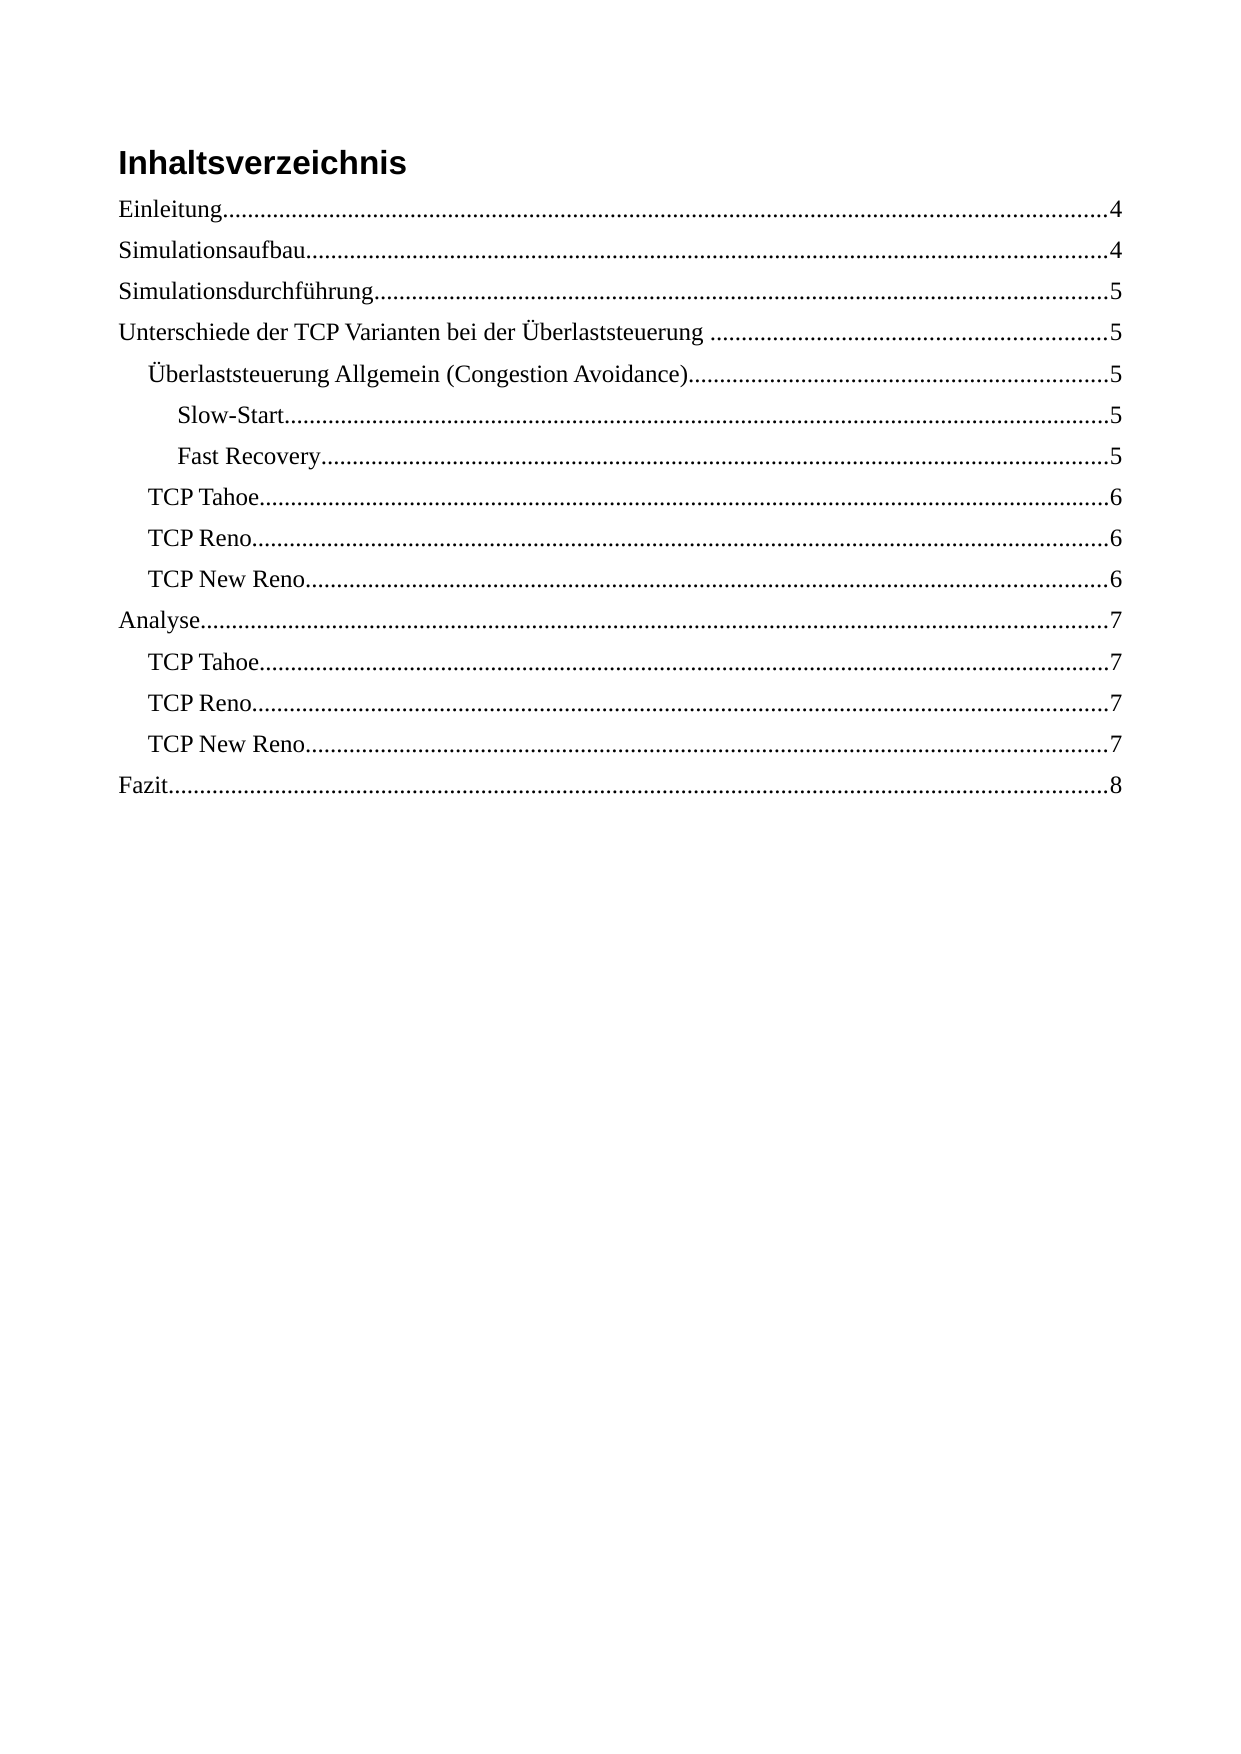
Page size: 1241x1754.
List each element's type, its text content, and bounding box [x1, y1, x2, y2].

text Slow-Start 5 [177, 400, 1122, 428]
text TCP New Reno 7 [148, 729, 1122, 758]
text Analyse 7 [118, 606, 1122, 634]
text TCP Tahoe 7 [148, 647, 1122, 675]
text Fast Recovery 5 [177, 441, 1122, 470]
text Überlaststeuerung Allgemein (Congestion Avoidance) 5 [148, 359, 1122, 387]
text TCP New Reno 6 [148, 564, 1122, 593]
text Einleitung 4 [118, 194, 1122, 223]
text Fazit 8 [118, 770, 1122, 799]
text Simulationsdurchführung 5 [118, 276, 1122, 305]
text Unterschiede der TCP Varianten bei der Überlaststeuerung 5 [118, 317, 1122, 346]
text Simulationsaufbau 4 [118, 235, 1122, 264]
text TCP Tahoe 6 [148, 482, 1122, 511]
text TCP Reno 6 [148, 523, 1122, 552]
subtitle Inhaltsverzeichnis [118, 143, 1122, 182]
text TCP Reno 7 [148, 688, 1122, 717]
